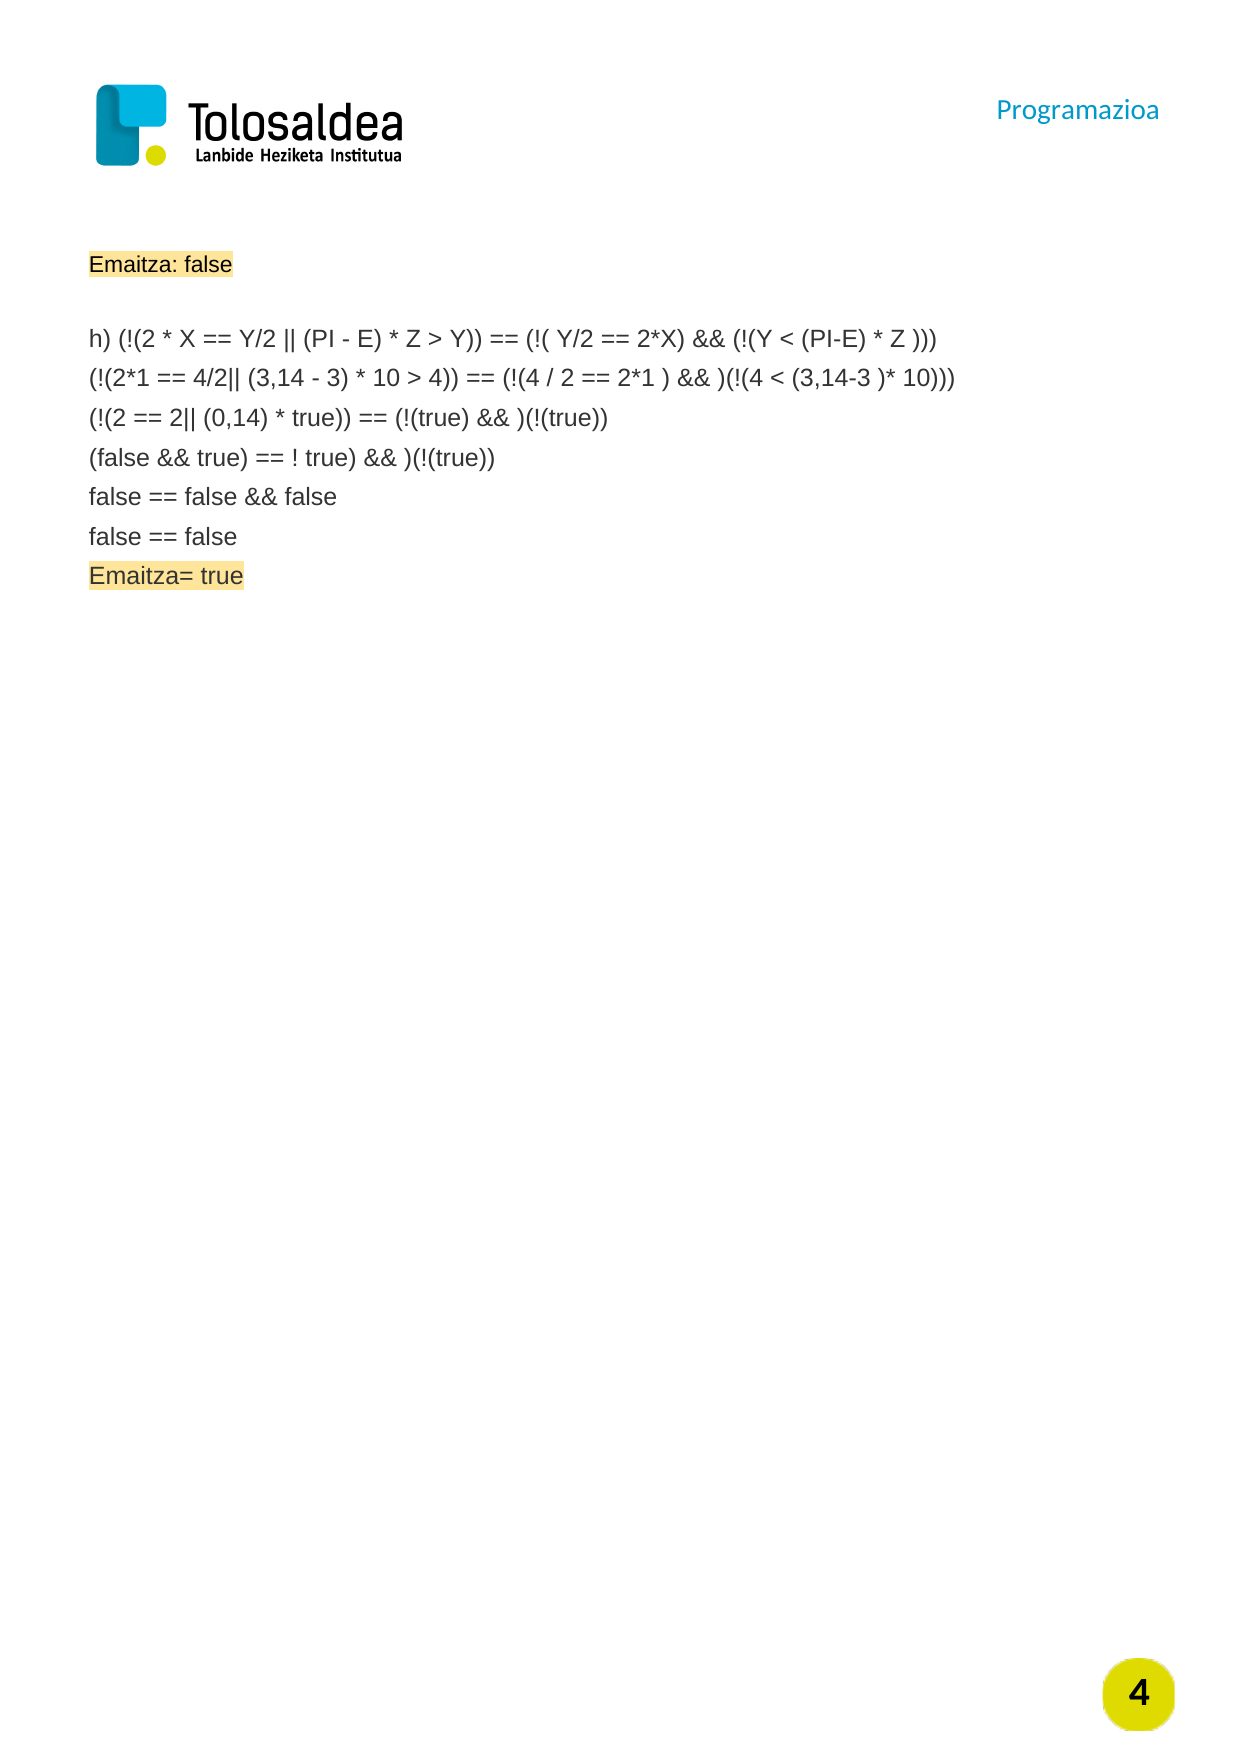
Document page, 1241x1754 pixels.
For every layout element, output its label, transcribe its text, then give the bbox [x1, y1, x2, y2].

text Emaitza= true [89, 561, 1167, 590]
text (!(2 == 2|| (0,14) * true)) == (!(true) && )(!(true)) [89, 403, 1167, 432]
text (!(2*1 == 4/2|| (3,14 - 3) * 10 > 4)) == (!(4 / 2 == 2*1 ) && )(!(4 < (3,14-3 )* 10))) [89, 363, 1167, 392]
text false == false && false [89, 482, 1167, 511]
text (false && true) == ! true) && )(!(true)) [89, 443, 1167, 471]
picture [81, 67, 423, 186]
text Emaitza: false [89, 251, 1167, 277]
text h) (!(2 * X == Y/2 || (PI - E) * Z > Y)) == (!( Y/2 == 2*X) && (!(Y < (PI-E) * Z ))) [89, 324, 1167, 353]
text false == false [89, 522, 1167, 551]
